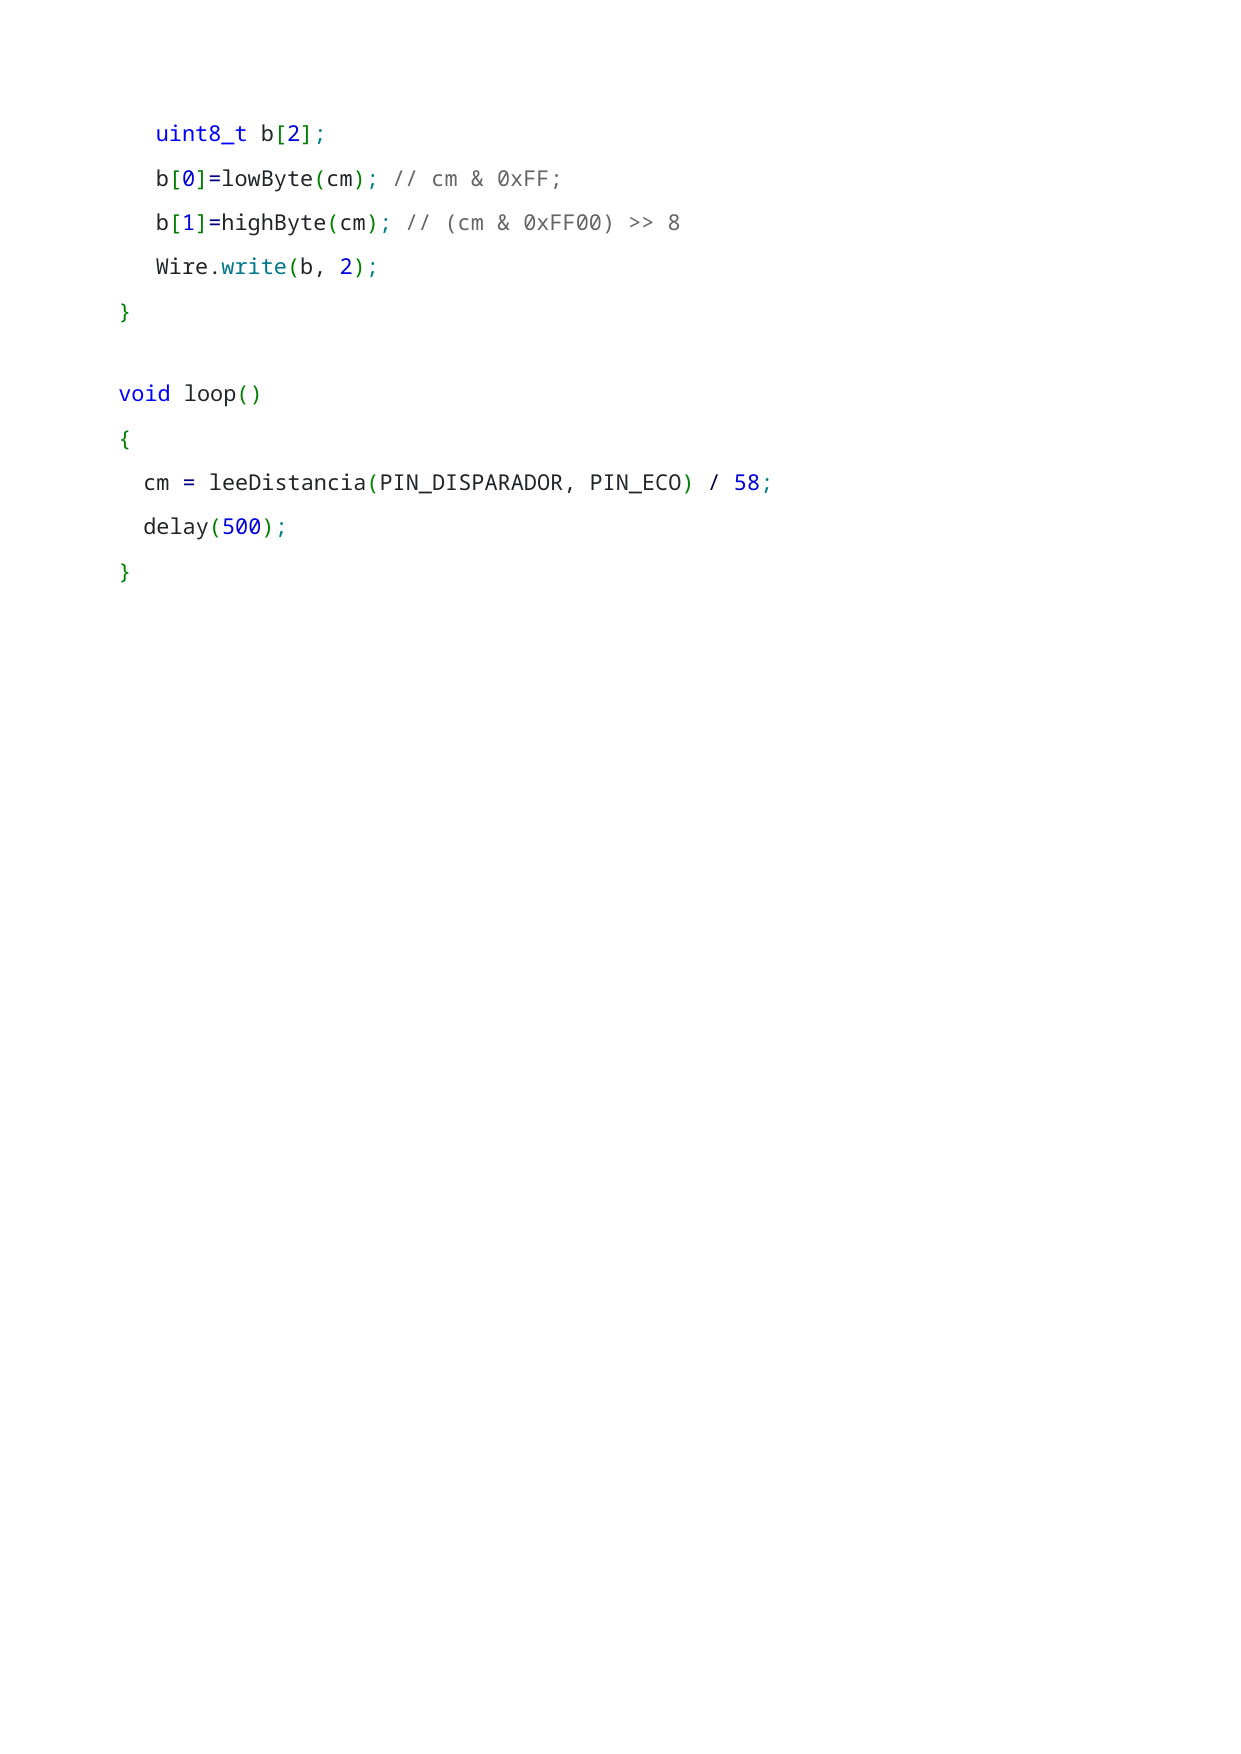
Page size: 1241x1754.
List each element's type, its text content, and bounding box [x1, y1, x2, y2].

text delay(500); [118, 511, 1122, 541]
text cm = leeDistancia(PIN_DISPARADOR, PIN_ECO) / 58; [118, 467, 1122, 497]
text void loop() [118, 378, 1122, 408]
text b[1]=highByte(cm); // (cm & 0xFF00) >> 8 [118, 207, 1122, 237]
text b[0]=lowByte(cm); // cm & 0xFF; [118, 162, 1122, 192]
text uint8_t b[2]; [118, 118, 1122, 148]
text } [118, 556, 1122, 586]
text Wire.write(b, 2); [118, 251, 1122, 281]
text { [118, 423, 1122, 452]
text } [118, 296, 1122, 325]
